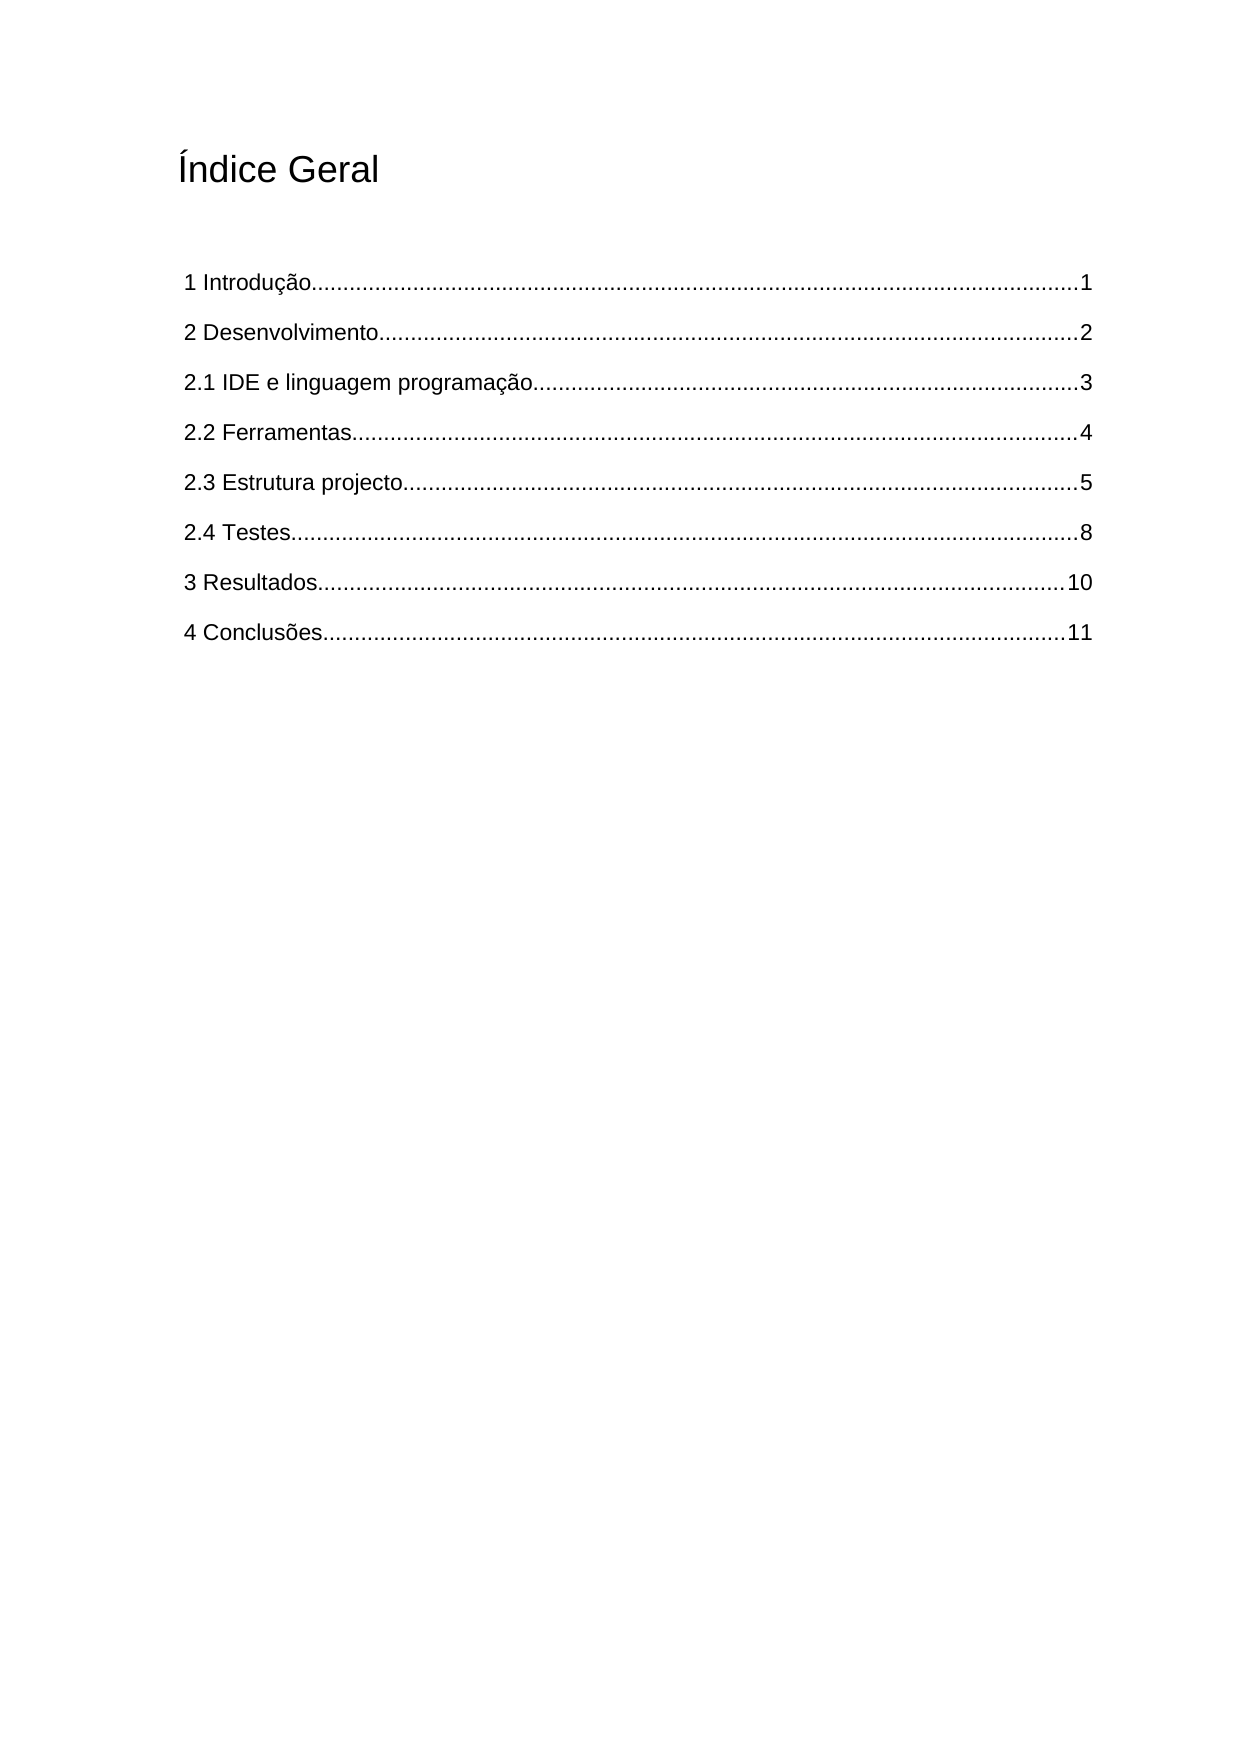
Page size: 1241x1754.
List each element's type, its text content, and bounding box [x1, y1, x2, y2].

text 3 Resultados 10 [177, 568, 1088, 595]
text 2.1 IDE e linguagem programação 3 [177, 369, 1088, 395]
text 4 Conclusões 11 [177, 618, 1088, 645]
text 2.4 Testes 8 [177, 519, 1088, 545]
text 2.3 Estrutura projecto 5 [177, 469, 1088, 495]
text Índice Geral [177, 148, 1092, 191]
text 1 Introdução 1 [177, 269, 1088, 296]
text 2.2 Ferramentas 4 [177, 419, 1088, 445]
text 2 Desenvolvimento 2 [177, 319, 1088, 345]
